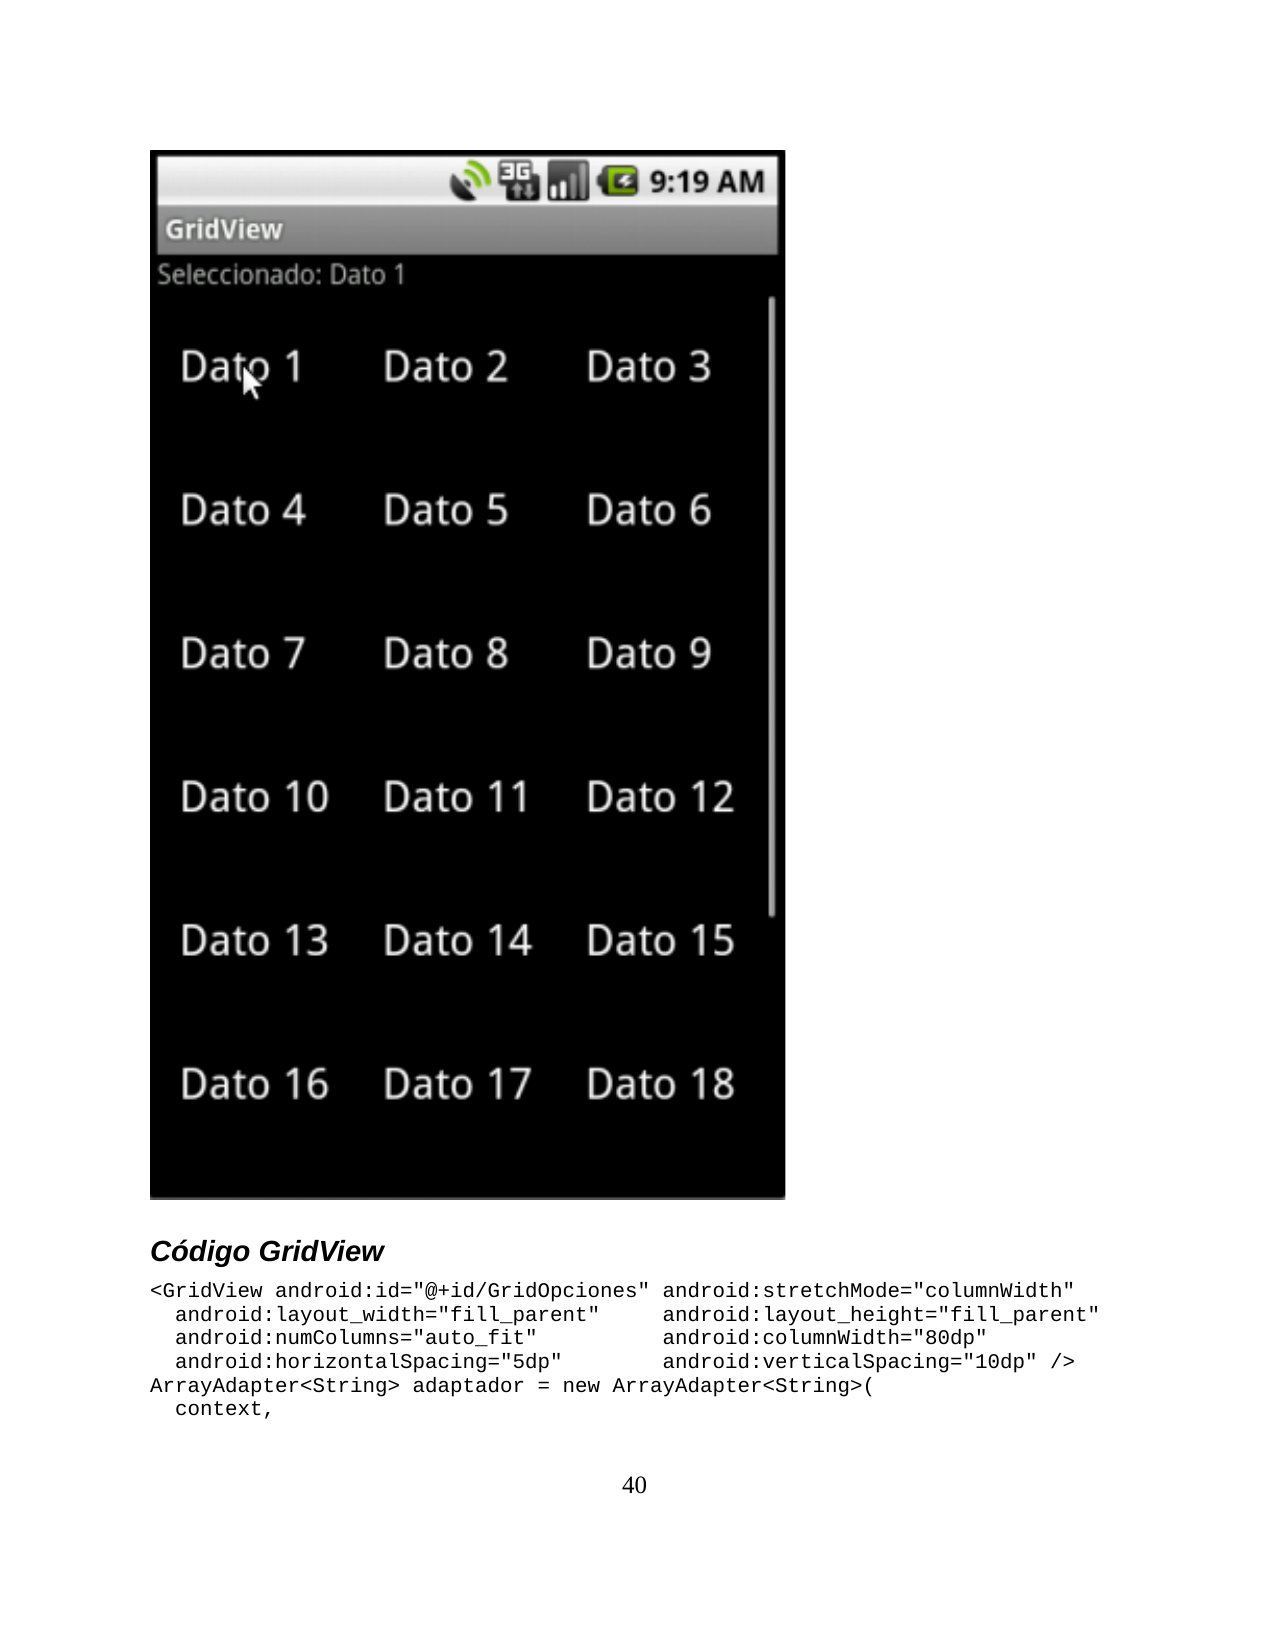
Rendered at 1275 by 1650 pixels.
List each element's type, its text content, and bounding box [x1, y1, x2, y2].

text android:horizontalSpacing="5dp" android:verticalSpacing="10dp" /> [150, 1351, 1125, 1374]
text <GridView android:id="@+id/GridOpciones" android:stretchMode="columnWidth" [150, 1280, 1125, 1304]
picture [150, 150, 786, 1200]
text ArrayAdapter<String> adaptador = new ArrayAdapter<String>( [150, 1374, 1125, 1398]
text android:layout_width="fill_parent" android:layout_height="fill_parent" [150, 1304, 1125, 1327]
text context, [150, 1398, 1125, 1422]
text android:numColumns="auto_fit" android:columnWidth="80dp" [150, 1327, 1125, 1351]
subtitle Código GridView [150, 1234, 1125, 1267]
